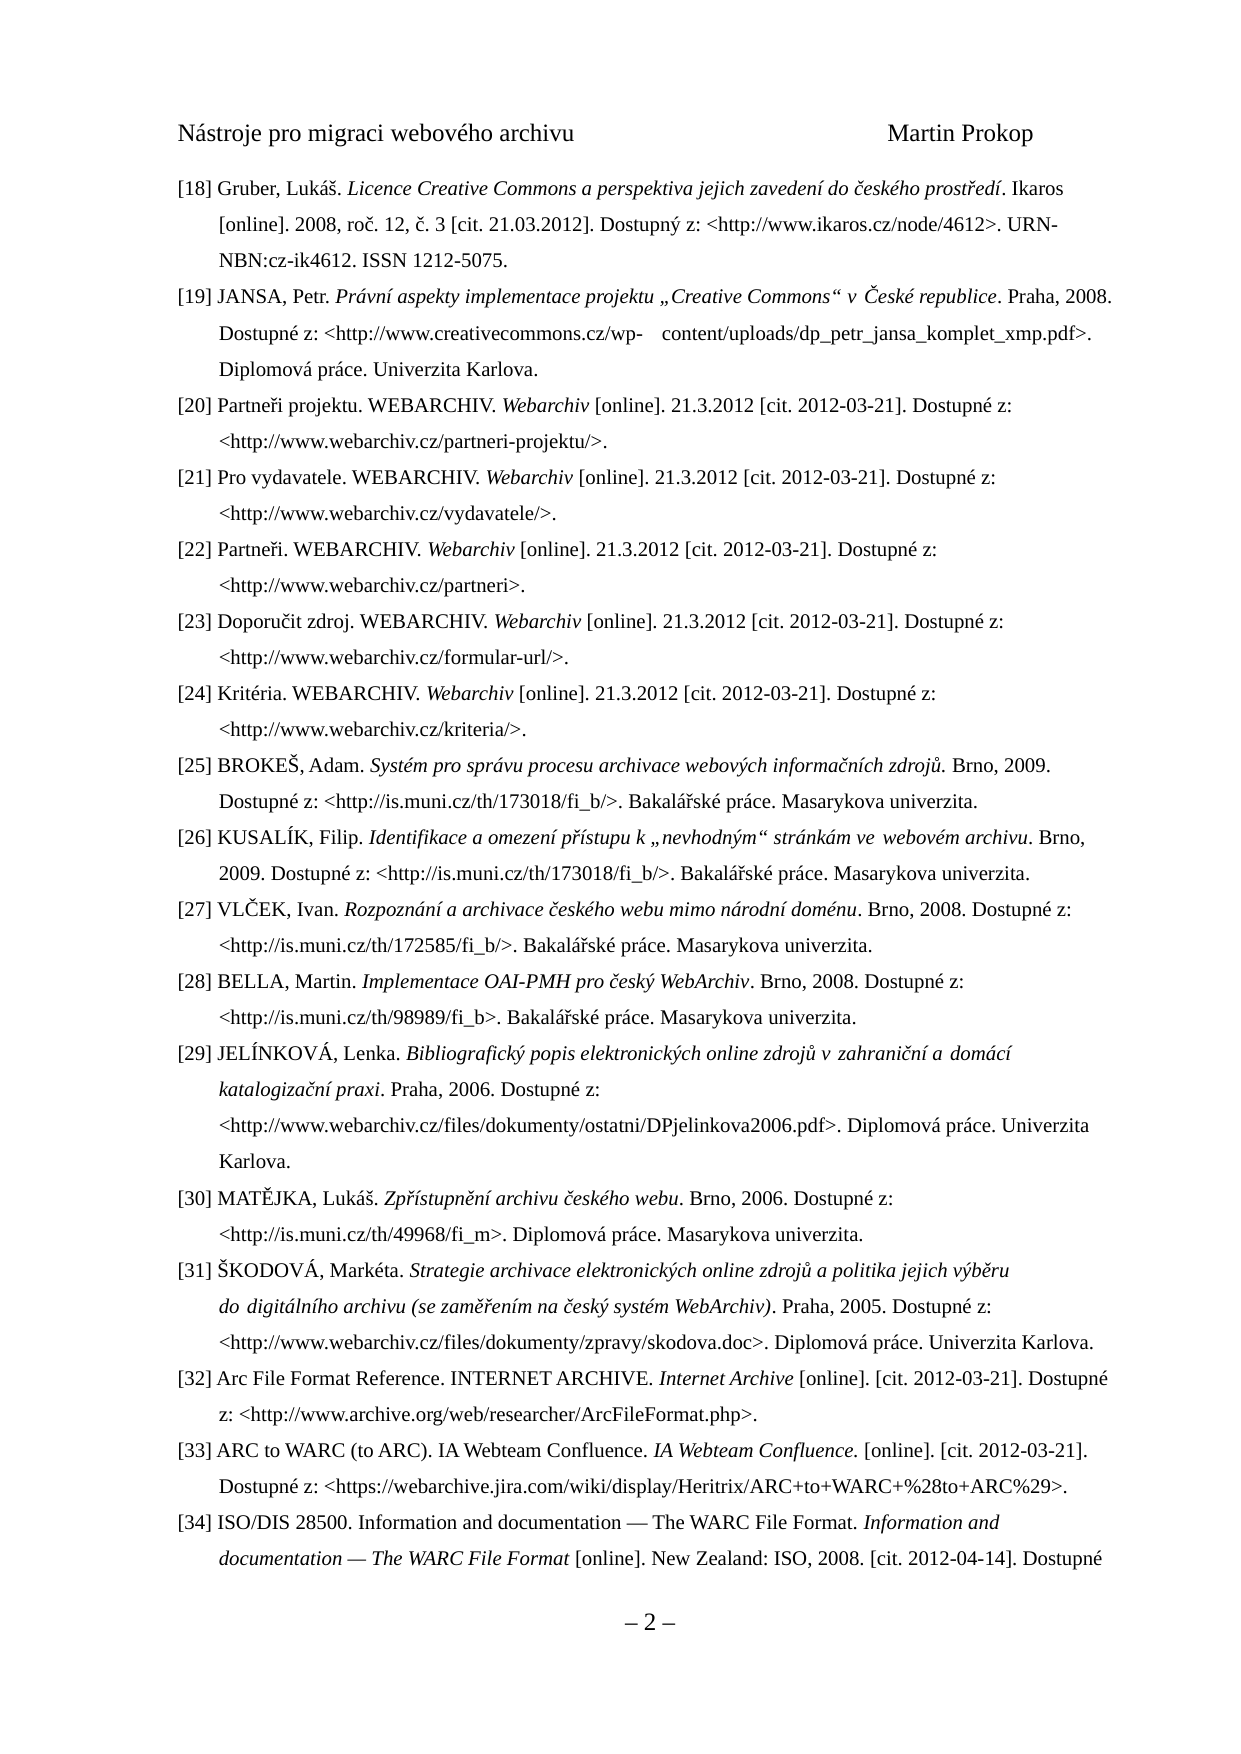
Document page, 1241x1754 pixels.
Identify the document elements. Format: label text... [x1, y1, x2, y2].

text [22] Partneři. WEBARCHIV. Webarchiv [online]. 21.3.2012 [cit. 2012-03-21]. Dostupné z: <http://www.webarchiv.cz/partneri>. [177, 537, 1122, 597]
text [20] Partneři projektu. WEBARCHIV. Webarchiv [online]. 21.3.2012 [cit. 2012-03-21]. Dostupné z: <http://www.webarchiv.cz/partneri-projektu/>. [177, 393, 1122, 453]
text [24] Kritéria. WEBARCHIV. Webarchiv [online]. 21.3.2012 [cit. 2012-03-21]. Dostupné z: <http://www.webarchiv.cz/kriteria/>. [177, 681, 1122, 741]
text [18] Gruber, Lukáš. Licence Creative Commons a perspektiva jejich zavedení do českého prostředí. Ikaros [online]. 2008, roč. 12, č. 3 [cit. 21.03.2012]. Dostupný z: <http://www.ikaros.cz/node/4612>. URN-NBN:cz-ik4612. ISSN 1212-5075. [177, 176, 1122, 272]
text [25] BROKEŠ, Adam. Systém pro správu procesu archivace webových informačních zdrojů. Brno, 2009. Dostupné z: <http://is.muni.cz/th/173018/fi_b/>. Bakalářské práce. Masarykova univerzita. [177, 753, 1122, 813]
text [29] JELÍNKOVÁ, Lenka. Bibliografický popis elektronických online zdrojů v zahraniční a domácí katalogizační praxi. Praha, 2006. Dostupné z: <http://www.webarchiv.cz/files/dokumenty/ostatni/DPjelinkova2006.pdf>. Diplomová práce. Univerzita Karlova. [177, 1041, 1122, 1173]
text [30] MATĚJKA, Lukáš. Zpřístupnění archivu českého webu. Brno, 2006. Dostupné z: <http://is.muni.cz/th/49968/fi_m>. Diplomová práce. Masarykova univerzita. [177, 1186, 1122, 1246]
text [21] Pro vydavatele. WEBARCHIV. Webarchiv [online]. 21.3.2012 [cit. 2012-03-21]. Dostupné z: <http://www.webarchiv.cz/vydavatele/>. [177, 465, 1122, 525]
text [34] ISO/DIS 28500. Information and documentation — The WARC File Format. Information and documentation — The WARC File Format [online]. New Zealand: ISO, 2008. [cit. 2012-04-14]. Dostupné [177, 1510, 1122, 1570]
text [31] ŠKODOVÁ, Markéta. Strategie archivace elektronických online zdrojů a politika jejich výběru do digitálního archivu (se zaměřením na český systém WebArchiv). Praha, 2005. Dostupné z: <http://www.webarchiv.cz/files/dokumenty/zpravy/skodova.doc>. Diplomová práce. Univerzita Karlova. [177, 1258, 1122, 1354]
text [32] Arc File Format Reference. INTERNET ARCHIVE. Internet Archive [online]. [cit. 2012-03-21]. Dostupné z: <http://www.archive.org/web/researcher/ArcFileFormat.php>. [177, 1366, 1122, 1426]
text [27] VLČEK, Ivan. Rozpoznání a archivace českého webu mimo národní doménu. Brno, 2008. Dostupné z: <http://is.muni.cz/th/172585/fi_b/>. Bakalářské práce. Masarykova univerzita. [177, 897, 1122, 957]
text [26] KUSALÍK, Filip. Identifikace a omezení přístupu k „nevhodným“ stránkám ve webovém archivu. Brno, 2009. Dostupné z: <http://is.muni.cz/th/173018/fi_b/>. Bakalářské práce. Masarykova univerzita. [177, 825, 1122, 885]
text [33] ARC to WARC (to ARC). IA Webteam Confluence. IA Webteam Confluence. [online]. [cit. 2012-03-21]. Dostupné z: <https://webarchive.jira.com/wiki/display/Heritrix/ARC+to+WARC+%28to+ARC%29>. [177, 1438, 1122, 1498]
text [23] Doporučit zdroj. WEBARCHIV. Webarchiv [online]. 21.3.2012 [cit. 2012-03-21]. Dostupné z: <http://www.webarchiv.cz/formular-url/>. [177, 609, 1122, 669]
text [28] BELLA, Martin. Implementace OAI-PMH pro český WebArchiv. Brno, 2008. Dostupné z: <http://is.muni.cz/th/98989/fi_b>. Bakalářské práce. Masarykova univerzita. [177, 969, 1122, 1029]
text [19] JANSA, Petr. Právní aspekty implementace projektu „Creative Commons“ v České republice. Praha, 2008. Dostupné z: <http://www.creativecommons.cz/wp- content/uploads/dp_petr_jansa_komplet_xmp.pdf>. Diplomová práce. Univerzita Karlova. [177, 284, 1122, 381]
